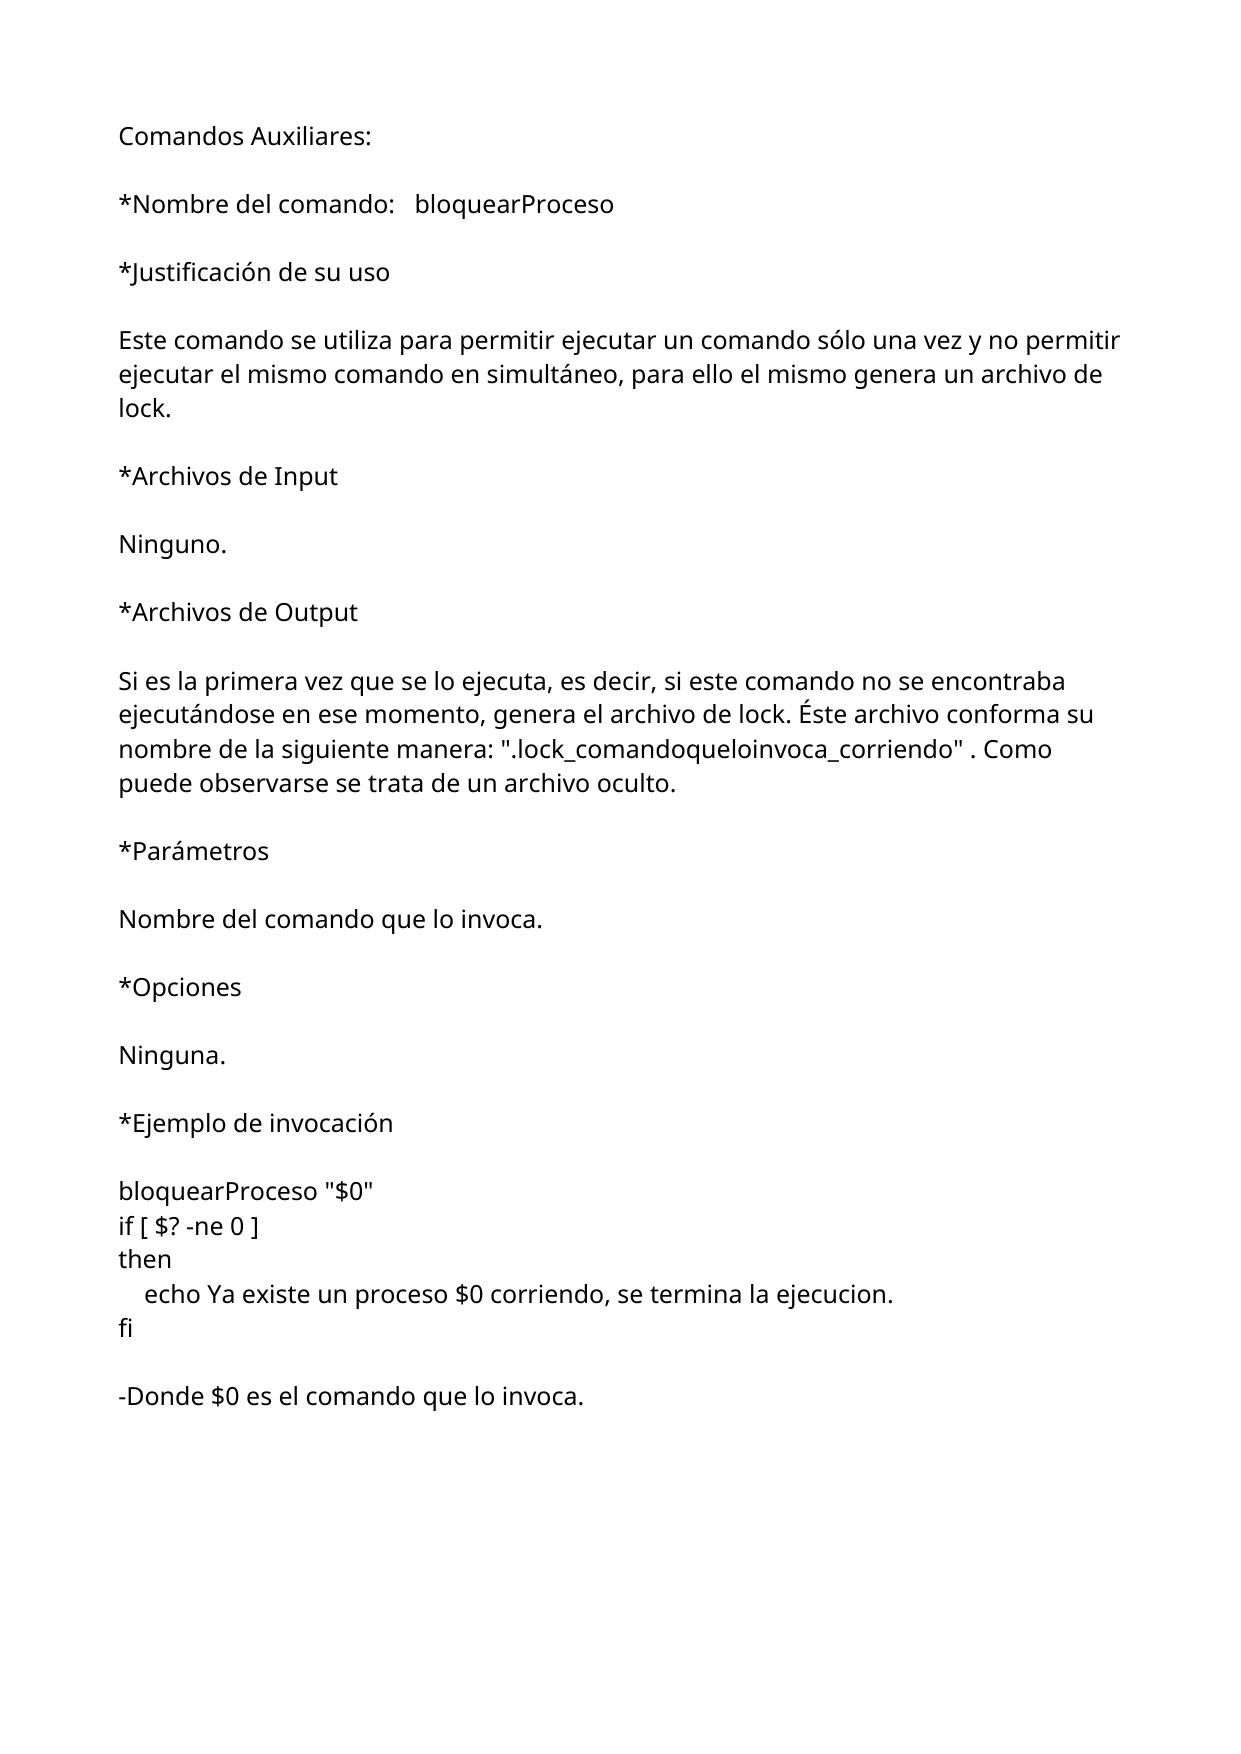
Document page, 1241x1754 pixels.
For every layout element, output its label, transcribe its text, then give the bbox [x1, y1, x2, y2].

text *Opciones [118, 970, 1122, 1004]
text *Justificación de su uso [118, 254, 1122, 288]
text Si es la primera vez que se lo ejecuta, es decir, si este comando no se encontraba ejecutándose en ese momento, genera el archivo de lock. Éste archivo conforma su nombre de la siguiente manera: ".lock_comandoqueloinvoca_corriendo" . Como puede observarse se trata de un archivo oculto. [118, 663, 1122, 799]
text Comandos Auxiliares: [118, 118, 1122, 152]
text Nombre del comando que lo invoca. [118, 902, 1122, 936]
text bloquearProceso "$0" [118, 1174, 1122, 1208]
text then [118, 1242, 1122, 1276]
text if [ $? -ne 0 ] [118, 1208, 1122, 1242]
text Ninguno. [118, 527, 1122, 561]
text -Donde $0 es el comando que lo invoca. [118, 1378, 1122, 1412]
text echo Ya existe un proceso $0 corriendo, se termina la ejecucion. [118, 1276, 1122, 1310]
text *Parámetros [118, 833, 1122, 867]
text Este comando se utiliza para permitir ejecutar un comando sólo una vez y no permitir ejecutar el mismo comando en simultáneo, para ello el mismo genera un archivo de lock. [118, 322, 1122, 425]
text fi [118, 1310, 1122, 1344]
text *Archivos de Output [118, 595, 1122, 629]
text *Nombre del comando: bloquearProceso [118, 186, 1122, 220]
text *Archivos de Input [118, 459, 1122, 493]
text Ninguna. [118, 1038, 1122, 1072]
text *Ejemplo de invocación [118, 1106, 1122, 1140]
